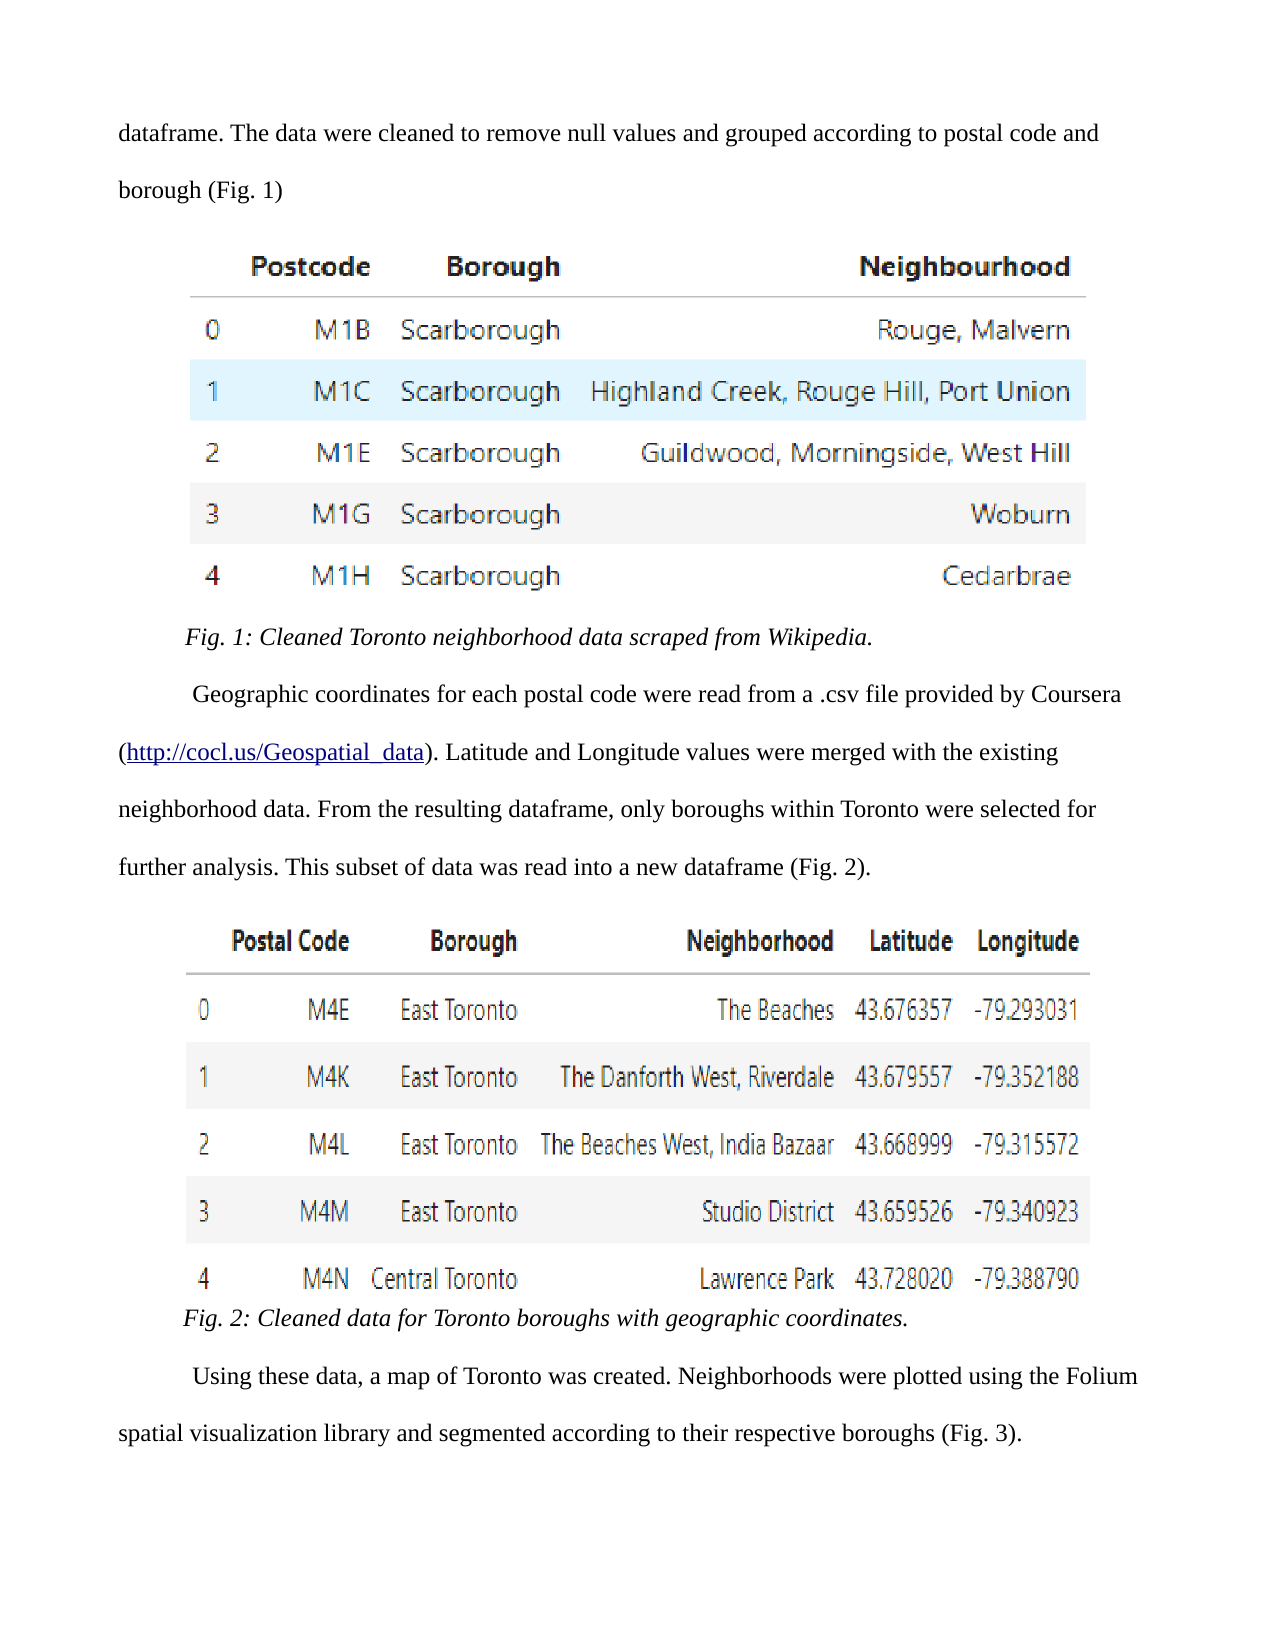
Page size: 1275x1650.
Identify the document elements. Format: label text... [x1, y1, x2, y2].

text Geographic coordinates for each postal code were read from a .csv file provided by Coursera (http://cocl.us/Geospatial_data). Latitude and Longitude values were merged with the existing neighborhood data. From the resulting dataframe, only boroughs within Toronto were selected for further analysis. This subset of data was read into a new dataframe (Fig. 2). [118, 233, 1157, 881]
text Fig. 2: Cleaned data for Toronto boroughs with geographic coordinates. [183, 1298, 1092, 1332]
picture [182, 922, 1093, 1298]
text Using these data, a map of Toronto was created. Neighborhoods were plotted using the Folium spatial visualization library and segmented according to their respective boroughs (Fig. 3). [118, 909, 1157, 1447]
picture [184, 245, 1091, 617]
text dataframe. The data were cleaned to remove null values and grouped according to postal code and borough (Fig. 1) [118, 118, 1157, 204]
text Fig. 1: Cleaned Toronto neighborhood data scraped from Wikipedia. [185, 617, 1090, 651]
